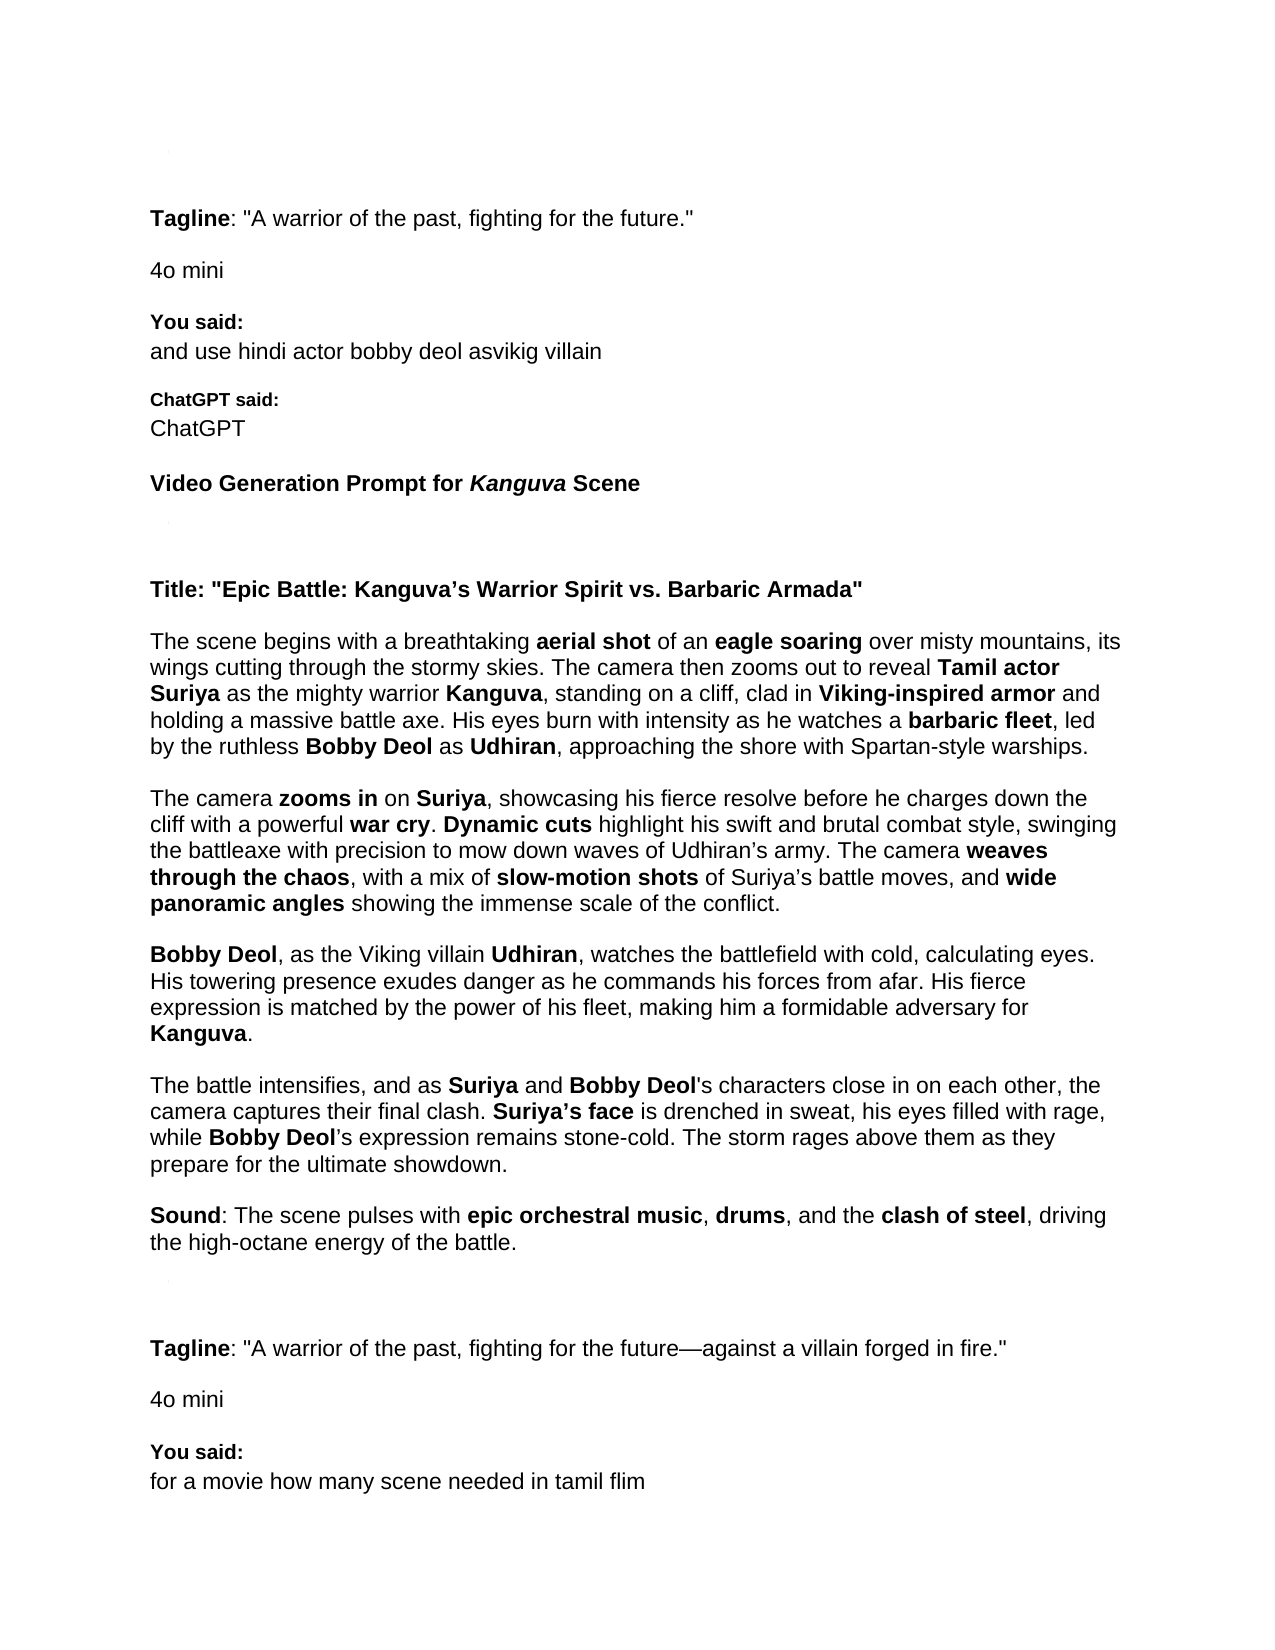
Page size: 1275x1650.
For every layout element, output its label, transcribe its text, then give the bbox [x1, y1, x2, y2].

text Bobby Deol, as the Viking villain Udhiran, watches the battlefield with cold, calculating eyes. His towering presence exudes danger as he commands his forces from afar. His fierce expression is matched by the power of his fleet, making him a formidable adversary for Kanguva. [150, 941, 1125, 1047]
text The scene begins with a breathtaking aerial shot of an eagle soaring over misty mountains, its wings cutting through the stormy skies. The camera then zooms out to reveal Tamil actor Suriya as the mighty warrior Kanguva, standing on a cliff, clad in Viking-inspired armor and holding a massive battle axe. His eyes burn with intensity as he watches a barbaric fleet, led by the ruthless Bobby Deol as Udhiran, approaching the shore with Spartan-style warships. [150, 628, 1125, 759]
subtitle ChatGPT said: [150, 389, 1125, 410]
text 4o mini [150, 1386, 1125, 1413]
text and use hindi actor bobby deol asvikig villain [150, 338, 1125, 364]
text Sound: The scene pulses with epic orchestral music, drums, and the clash of steel, driving the high-octane energy of the battle. [150, 1202, 1125, 1255]
text Title: "Epic Battle: Kanguva’s Warrior Spirit vs. Barbaric Armada" [150, 576, 1125, 603]
subtitle You said: [150, 310, 1125, 334]
text 4o mini [150, 257, 1125, 283]
text The camera zooms in on Suriya, showcasing his fierce resolve before he charges down the cliff with a powerful war cry. Dynamic cuts highlight his swift and brutal combat style, swinging the battleaxe with precision to mow down waves of Udhiran’s army. The camera weaves through the chaos, with a mix of slow-motion shots of Suriya’s battle moves, and wide panoramic angles showing the immense scale of the conflict. [150, 784, 1125, 916]
text The battle intensifies, and as Suriya and Bobby Deol's characters close in on each other, the camera captures their final clash. Suriya’s face is drenched in sweat, his eyes filled with rage, while Bobby Deol’s expression remains stone-cold. The storm rages above them as they prepare for the ultimate showdown. [150, 1072, 1125, 1177]
text Video Generation Prompt for Kanguva Scene [150, 470, 1125, 496]
text Tagline: "A warrior of the past, fighting for the future." [150, 205, 1125, 232]
text Tagline: "A warrior of the past, fighting for the future—against a villain forged in fire." [150, 1335, 1125, 1361]
subtitle You said: [150, 1439, 1125, 1463]
text ChatGPT [150, 414, 1125, 441]
text for a movie how many scene needed in tamil flim [150, 1468, 1125, 1494]
